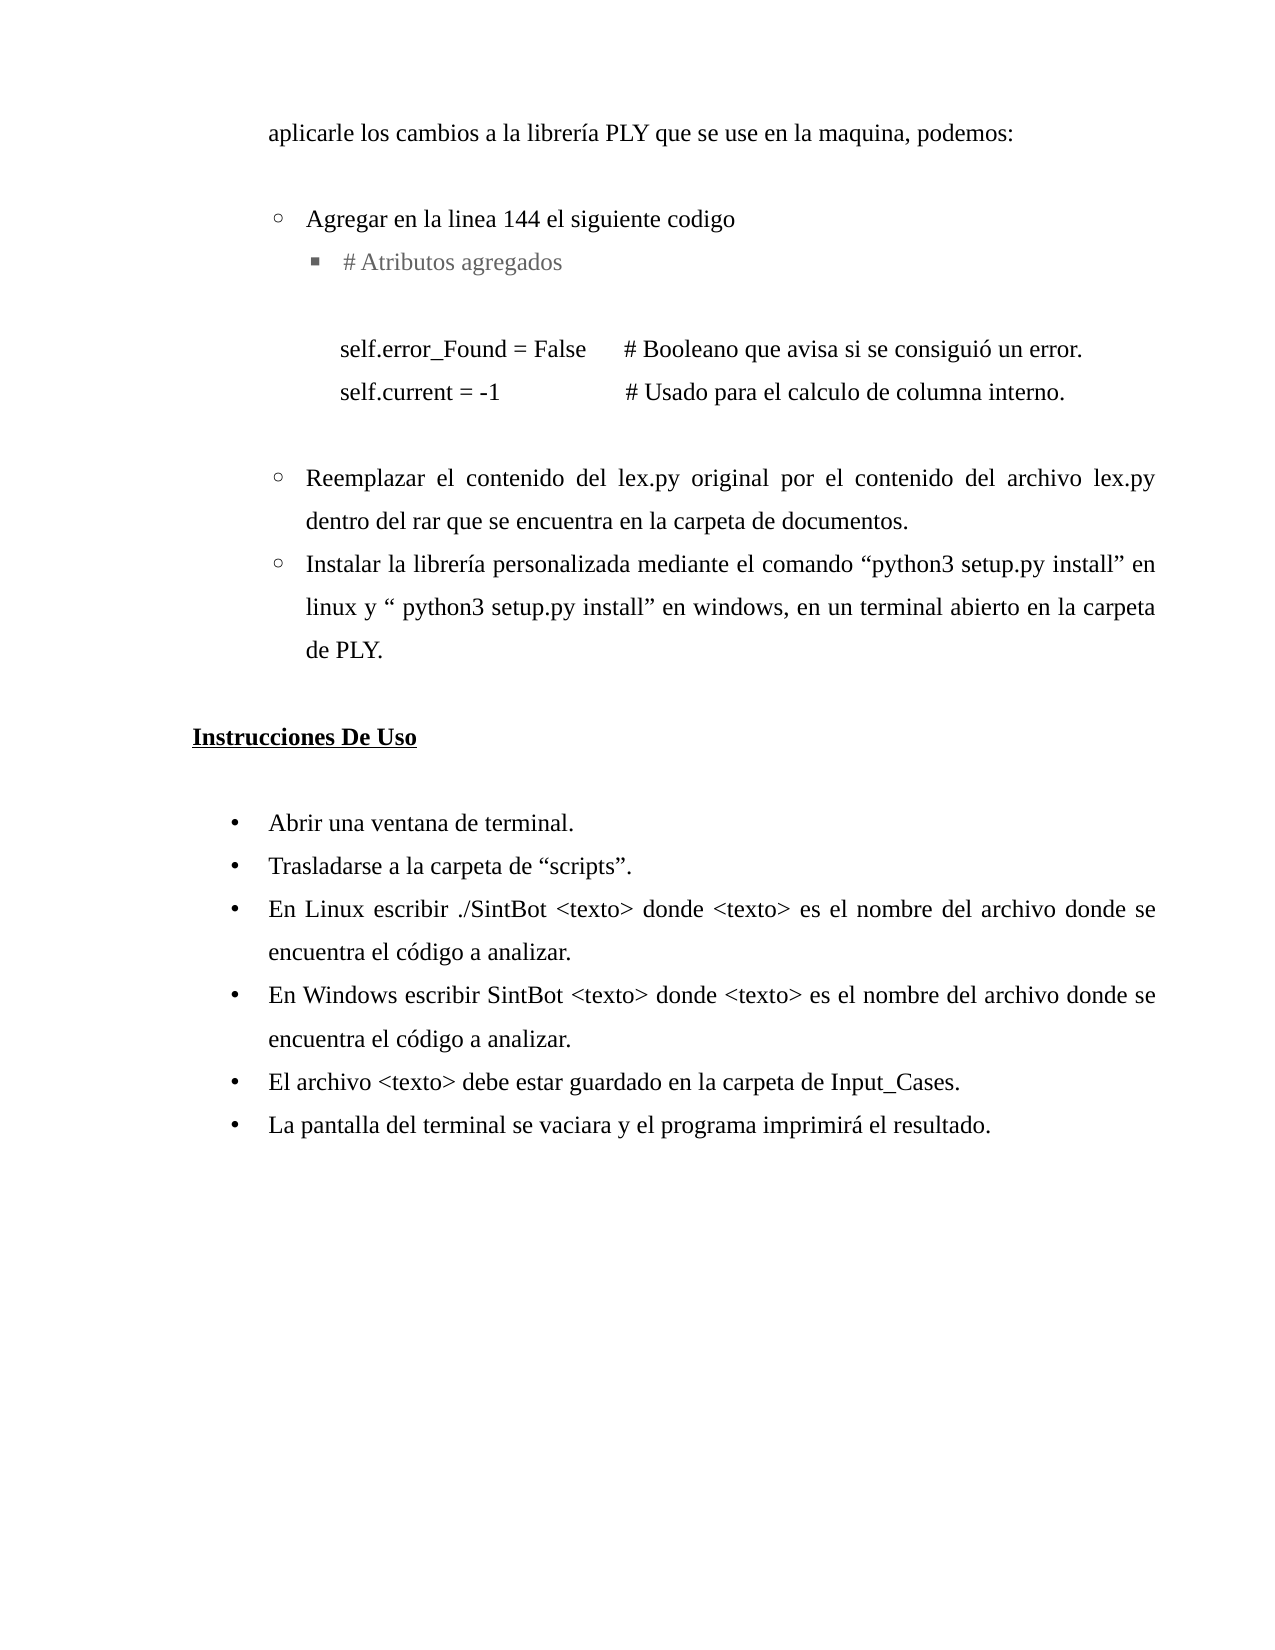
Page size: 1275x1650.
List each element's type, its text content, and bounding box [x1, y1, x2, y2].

list Trasladarse a la carpeta de “scripts”. [231, 851, 1157, 880]
list # Atributos agregados [306, 247, 1157, 276]
list Instalar la librería personalizada mediante el comando “python3 setup.py install” en linux y “ python3 setup.py install” en windows, en un terminal abierto en la carpeta de PLY. [268, 549, 1157, 664]
text Instrucciones De Uso [118, 722, 1157, 751]
list En Linux escribir ./SintBot <texto> donde <texto> es el nombre del archivo donde se encuentra el código a analizar. [231, 894, 1157, 966]
list Reemplazar el contenido del lex.py original por el contenido del archivo lex.py dentro del rar que se encuentra en la carpeta de documentos. [268, 463, 1157, 535]
list Agregar en la linea 144 el siguiente codigo [268, 204, 1157, 233]
list El archivo <texto> debe estar guardado en la carpeta de Input_Cases. [231, 1067, 1157, 1096]
list La pantalla del terminal se vaciara y el programa imprimirá el resultado. [231, 1110, 1157, 1139]
list self.error_Found = False # Booleano que avisa si se consiguió un error. [118, 334, 1157, 362]
list aplicarle los cambios a la librería PLY que se use en la maquina, podemos: [231, 118, 1157, 147]
list En Windows escribir SintBot <texto> donde <texto> es el nombre del archivo donde se encuentra el código a analizar. [231, 981, 1157, 1052]
list self.current = -1 # Usado para el calculo de columna interno. [118, 377, 1157, 406]
list Abrir una ventana de terminal. [231, 808, 1157, 837]
